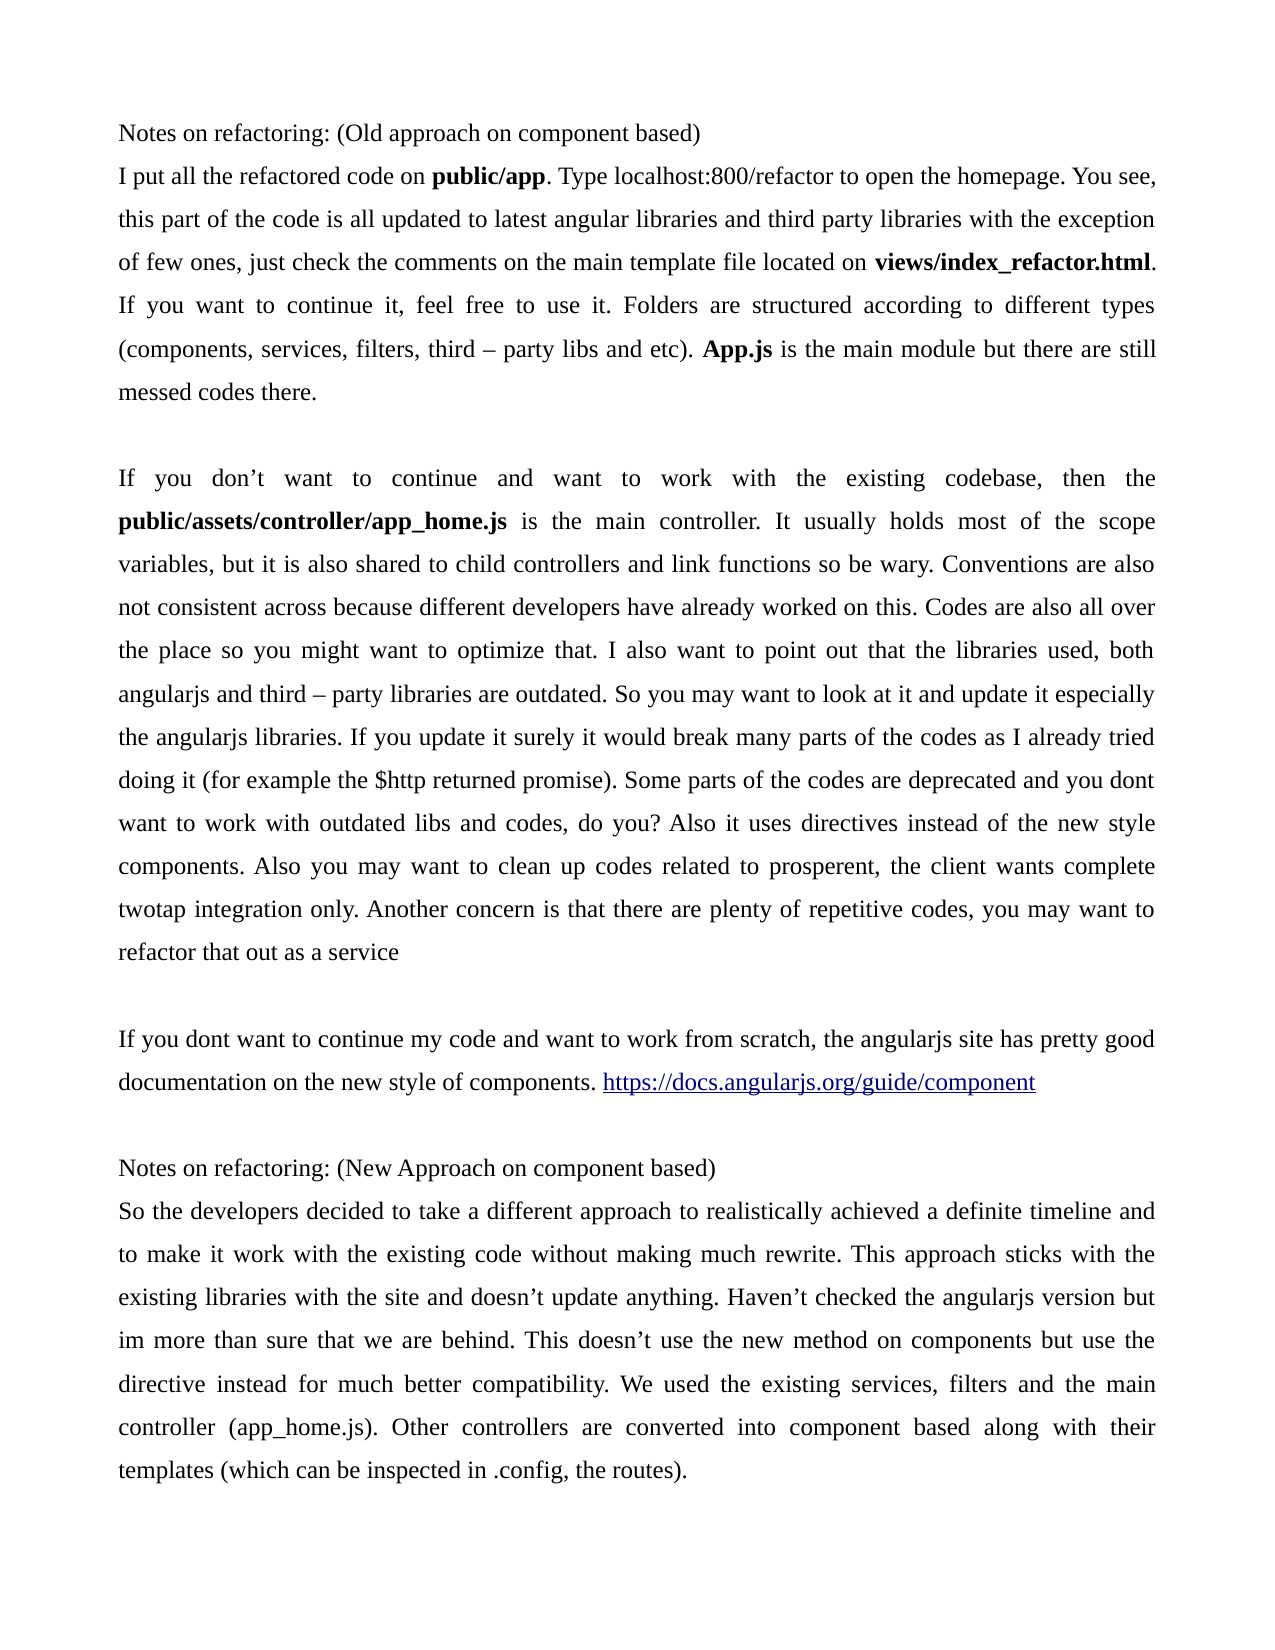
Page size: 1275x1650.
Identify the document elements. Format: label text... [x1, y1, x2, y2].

text I put all the refactored code on public/app. Type localhost:800/refactor to open the homepage. You see, this part of the code is all updated to latest angular libraries and third party libraries with the exception of few ones, just check the comments on the main template file located on views/index_refactor.html. If you want to continue it, feel free to use it. Folders are structured according to different types (components, services, filters, third – party libs and etc). App.js is the main module but there are still messed codes there. [118, 161, 1157, 406]
text If you dont want to continue my code and want to work from scratch, the angularjs site has pretty good documentation on the new style of components. https://docs.angularjs.org/guide/component [118, 1024, 1157, 1096]
text Notes on refactoring: (New Approach on component based) [118, 1153, 1157, 1182]
text Notes on refactoring: (Old approach on component based) [118, 118, 1157, 147]
text If you don’t want to continue and want to work with the existing codebase, then the public/assets/controller/app_home.js is the main controller. It usually holds most of the scope variables, but it is also shared to child controllers and link functions so be wary. Conventions are also not consistent across because different developers have already worked on this. Codes are also all over the place so you might want to optimize that. I also want to point out that the libraries used, both angularjs and third – party libraries are outdated. So you may want to look at it and update it especially the angularjs libraries. If you update it surely it would break many parts of the codes as I already tried doing it (for example the $http returned promise). Some parts of the codes are deprecated and you dont want to work with outdated libs and codes, do you? Also it uses directives instead of the new style components. Also you may want to clean up codes related to prosperent, the client wants complete twotap integration only. Another concern is that there are plenty of repetitive codes, you may want to refactor that out as a service [118, 463, 1157, 966]
text So the developers decided to take a different approach to realistically achieved a definite timeline and to make it work with the existing code without making much rewrite. This approach sticks with the existing libraries with the site and doesn’t update anything. Haven’t checked the angularjs version but im more than sure that we are behind. This doesn’t use the new method on components but use the directive instead for much better compatibility. We used the existing services, filters and the main controller (app_home.js). Other controllers are converted into component based along with their templates (which can be inspected in .config, the routes). [118, 1196, 1157, 1484]
